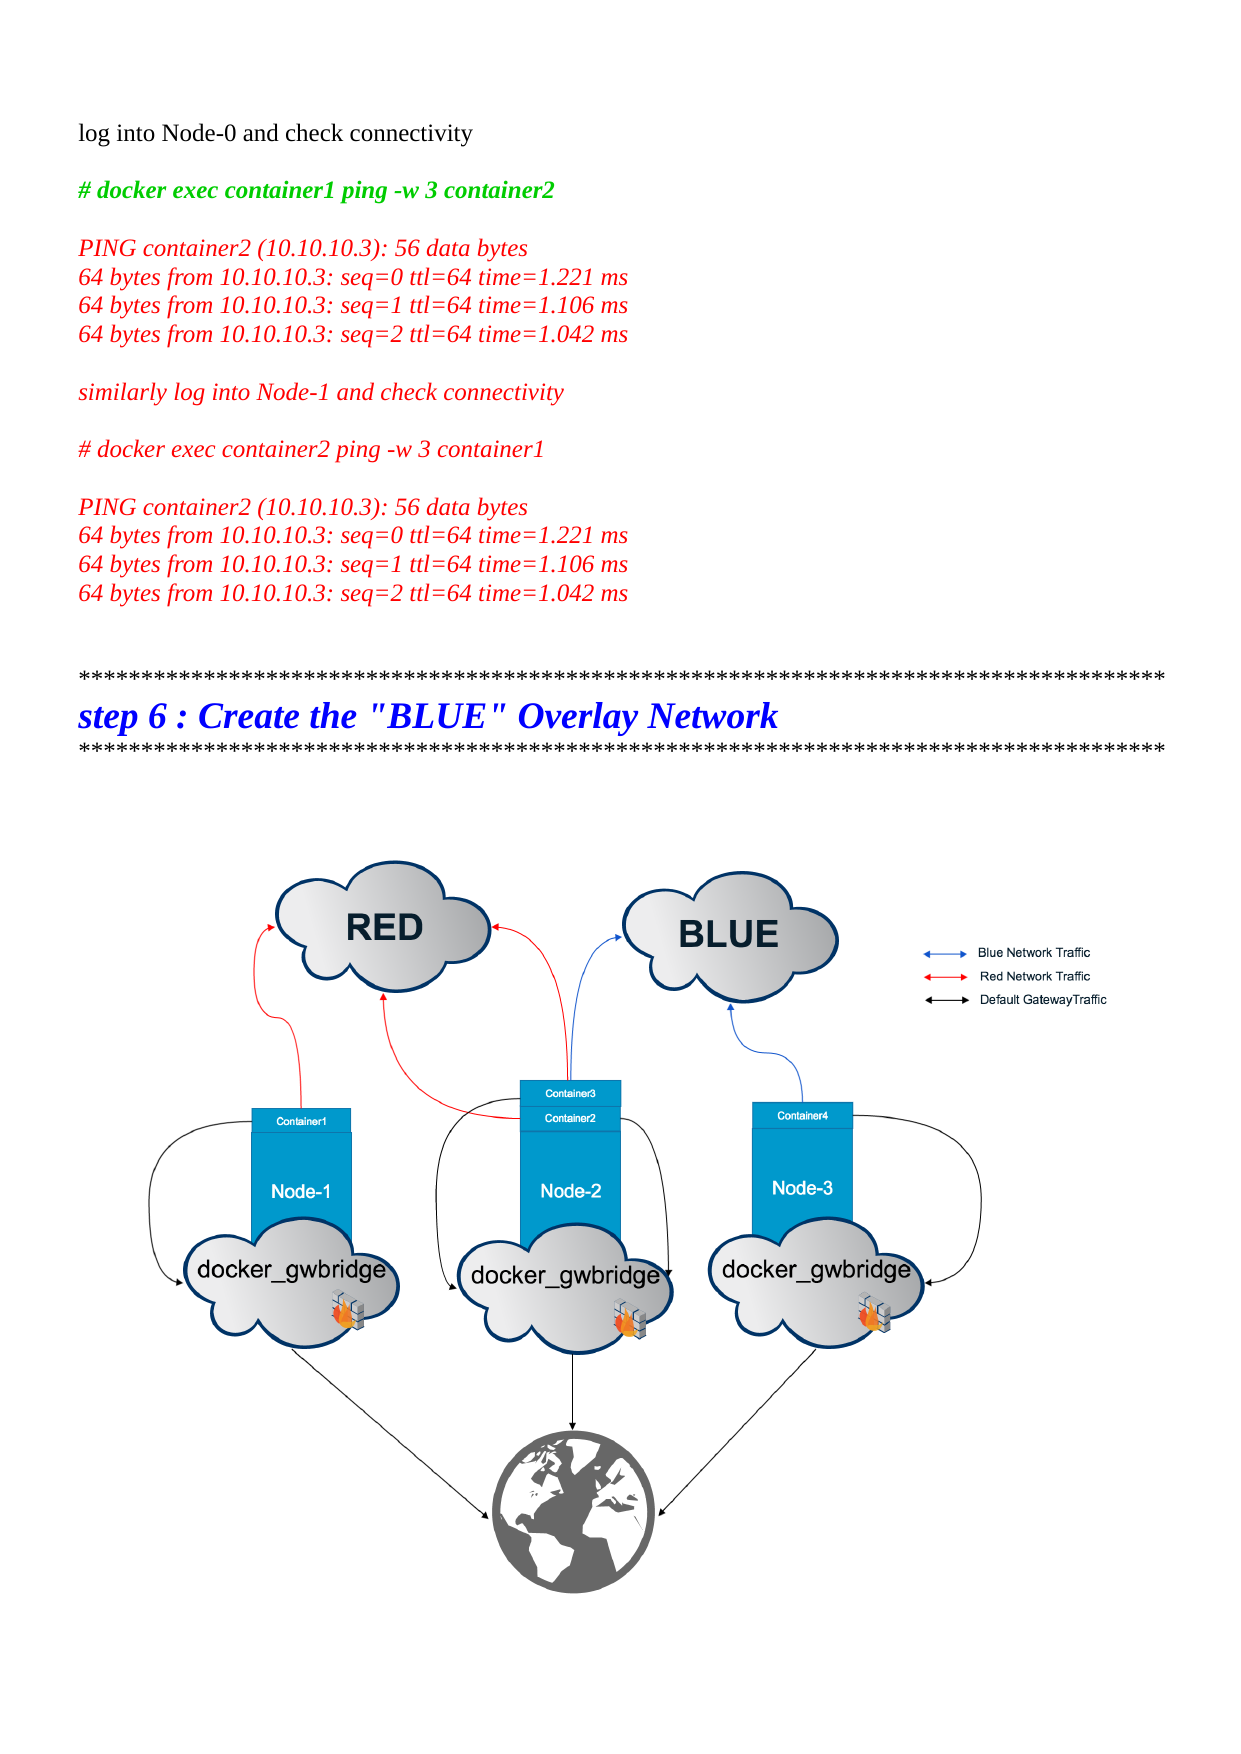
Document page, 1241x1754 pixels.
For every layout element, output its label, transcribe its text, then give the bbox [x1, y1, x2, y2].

text PING container2 (10.10.10.3): 56 data bytes [78, 492, 1178, 521]
text *************************************************************************************** [78, 736, 1178, 765]
text PING container2 (10.10.10.3): 56 data bytes [78, 233, 1178, 262]
text 64 bytes from 10.10.10.3: seq=2 ttl=64 time=1.042 ms [78, 319, 1178, 348]
text # docker exec container1 ping -w 3 container2 [78, 176, 1178, 204]
text 64 bytes from 10.10.10.3: seq=2 ttl=64 time=1.042 ms [78, 578, 1178, 607]
text similarly log into Node-1 and check connectivity [78, 377, 1178, 406]
text *************************************************************************************** [78, 664, 1178, 693]
text step 6 : Create the "BLUE" Overlay Network [78, 693, 1178, 736]
picture [125, 765, 1130, 1603]
text 64 bytes from 10.10.10.3: seq=0 ttl=64 time=1.221 ms [78, 521, 1178, 549]
text log into Node-0 and check connectivity [78, 118, 1178, 147]
text 64 bytes from 10.10.10.3: seq=0 ttl=64 time=1.221 ms [78, 262, 1178, 291]
text 64 bytes from 10.10.10.3: seq=1 ttl=64 time=1.106 ms [78, 549, 1178, 578]
text 64 bytes from 10.10.10.3: seq=1 ttl=64 time=1.106 ms [78, 291, 1178, 319]
text # docker exec container2 ping -w 3 container1 [78, 434, 1178, 463]
